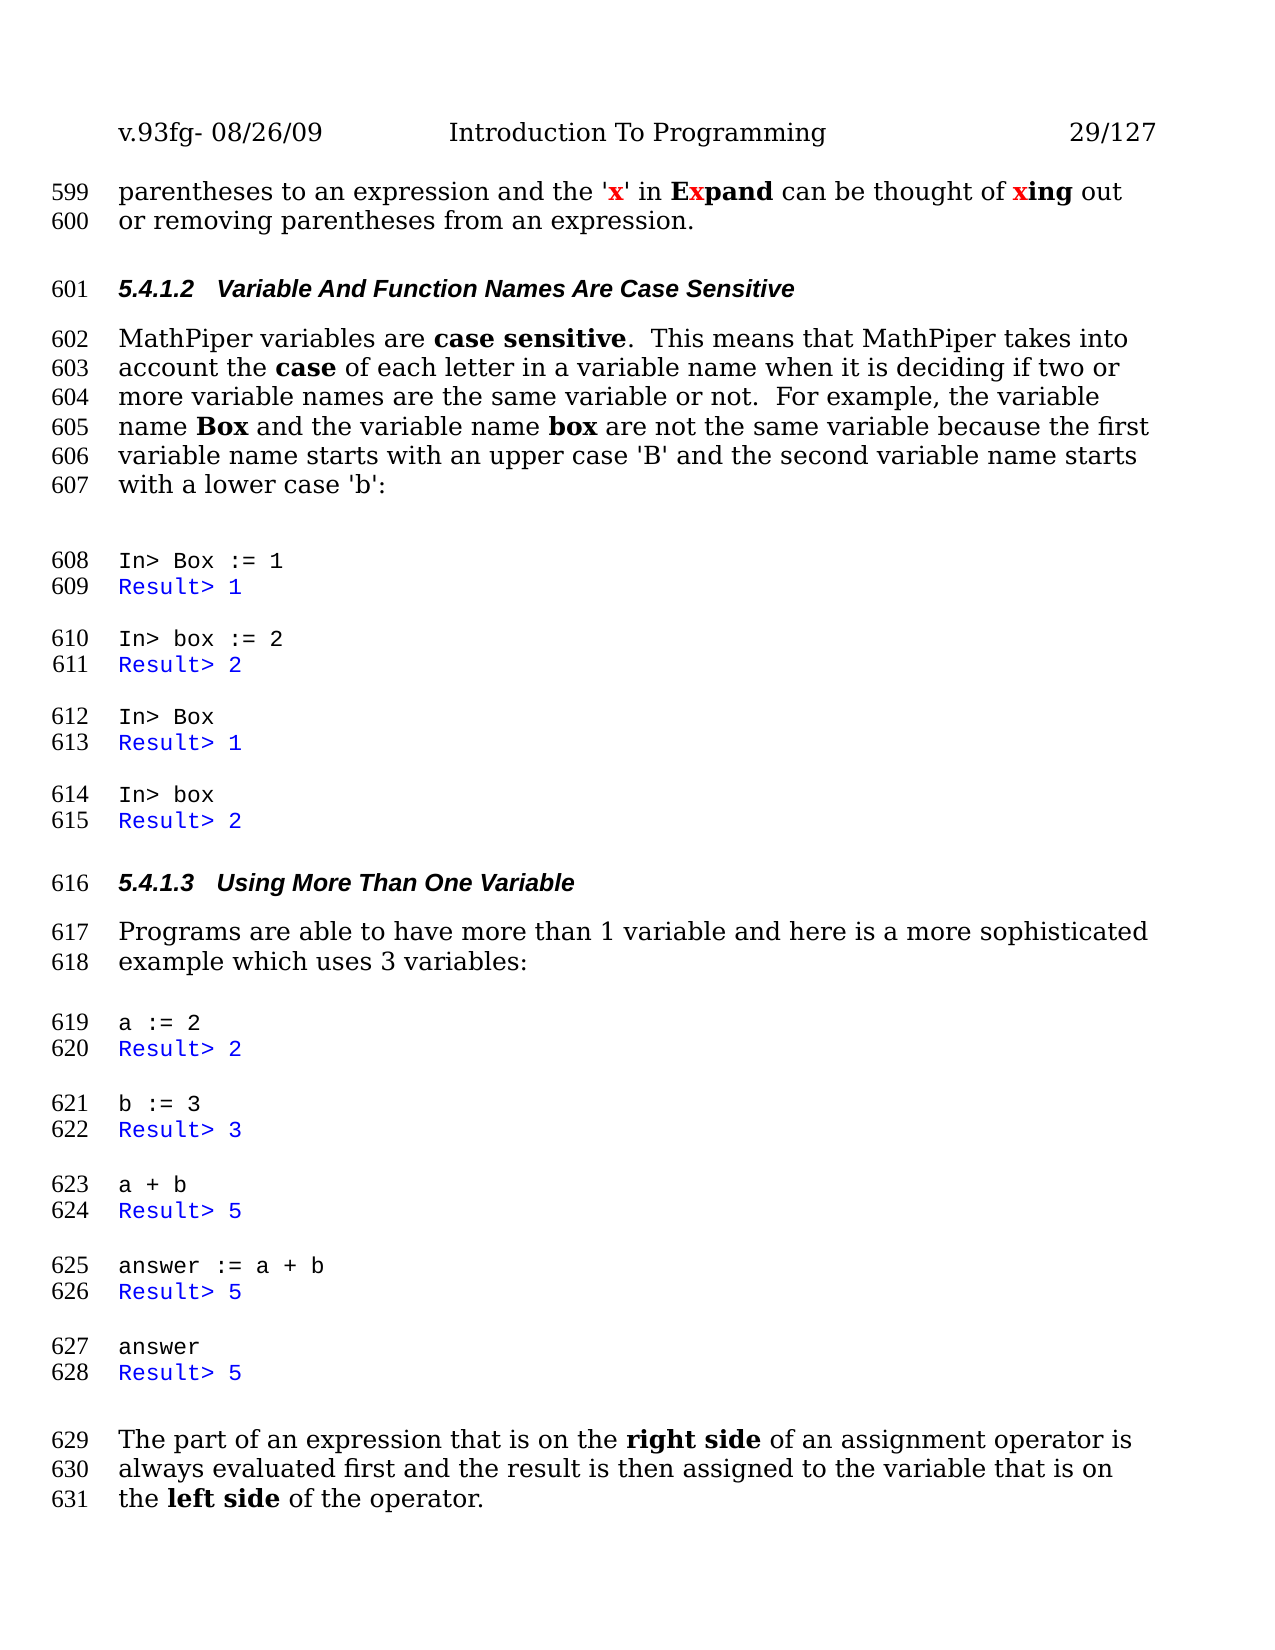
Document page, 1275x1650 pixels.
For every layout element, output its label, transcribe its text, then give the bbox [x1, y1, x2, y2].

text Result> 5 [118, 1199, 1157, 1225]
subtitle Using More Than One Variable [118, 868, 1157, 897]
text In> Box := 1 [118, 550, 1157, 576]
text Result> 5 [118, 1280, 1157, 1306]
text The part of an expression that is on the right side of an assignment operator is always evaluated first and the result is then assigned to the variable that is on the left side of the operator. [118, 1425, 1157, 1513]
text MathPiper variables are case sensitive. This means that MathPiper takes into account the case of each letter in a variable name when it is deciding if two or more variable names are the same variable or not. For example, the variable name Box and the variable name box are not the same variable because the first variable name starts with an upper case 'B' and the second variable name starts with a lower case 'b': [118, 324, 1157, 499]
text Result> 5 [118, 1361, 1157, 1387]
text parentheses to an expression and the 'x' in Expand can be thought of xing out or removing parentheses from an expression. [118, 177, 1157, 235]
text Result> 2 [118, 809, 1157, 835]
text Result> 2 [118, 1037, 1157, 1063]
text a + b [118, 1173, 1157, 1199]
text Result> 3 [118, 1118, 1157, 1144]
text In> box [118, 783, 1157, 809]
text answer [118, 1335, 1157, 1361]
text Result> 1 [118, 576, 1157, 602]
text answer := a + b [118, 1254, 1157, 1280]
subtitle Variable And Function Names Are Case Sensitive [118, 274, 1157, 303]
text b := 3 [118, 1092, 1157, 1118]
text Result> 2 [118, 653, 1157, 679]
text In> Box [118, 705, 1157, 731]
text In> box := 2 [118, 627, 1157, 653]
text Programs are able to have more than 1 variable and here is a more sophisticated example which uses 3 variables: [118, 917, 1157, 976]
text a := 2 [118, 1011, 1157, 1037]
text Result> 1 [118, 731, 1157, 757]
